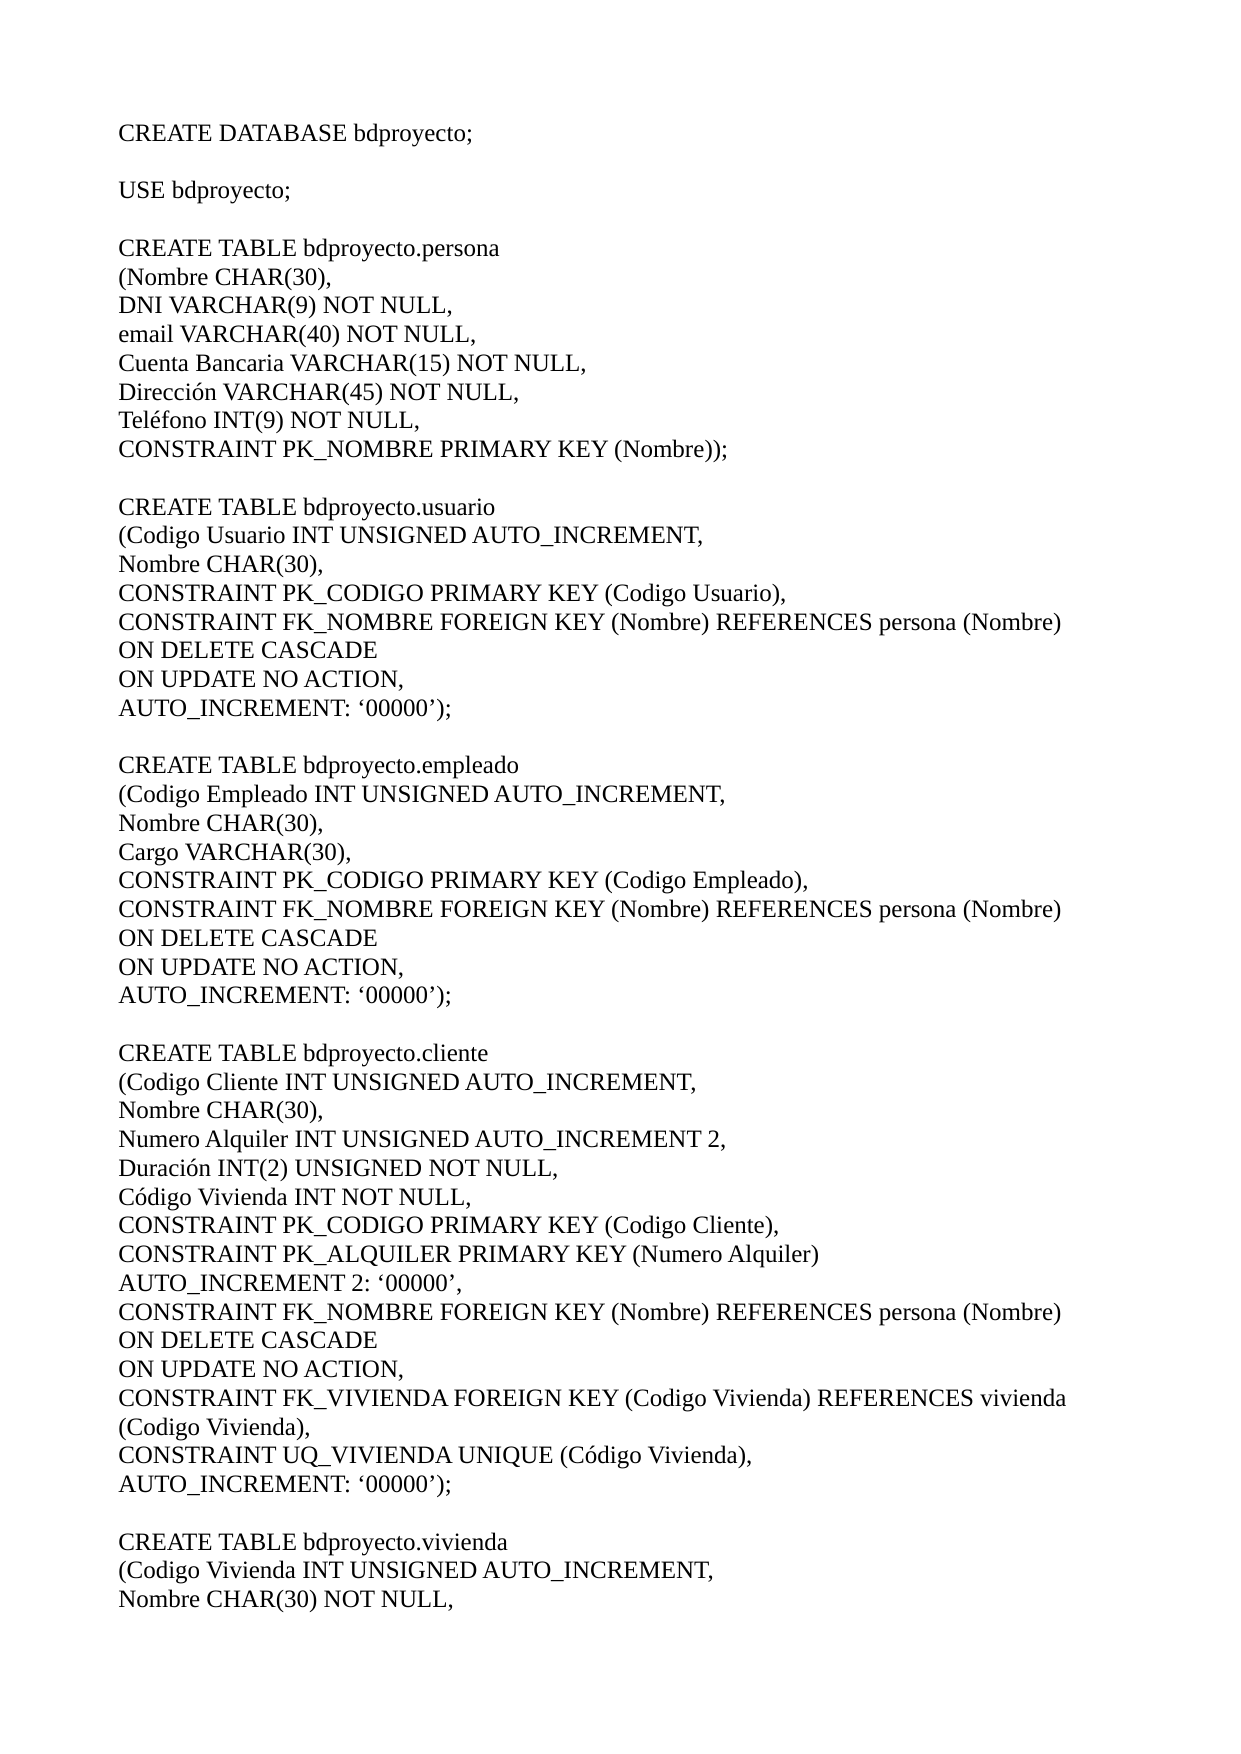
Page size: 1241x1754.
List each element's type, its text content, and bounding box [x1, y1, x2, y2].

text CONSTRAINT FK_VIVIENDA FOREIGN KEY (Codigo Vivienda) REFERENCES vivienda (Codigo Vivienda), [118, 1383, 1122, 1441]
text AUTO_INCREMENT: ‘00000’); [118, 981, 1122, 1009]
text CREATE TABLE bdproyecto.vivienda [118, 1527, 1122, 1556]
text CONSTRAINT FK_NOMBRE FOREIGN KEY (Nombre) REFERENCES persona (Nombre) ON DELETE CASCADE ON UPDATE NO ACTION, [118, 1297, 1122, 1383]
text CONSTRAINT PK_ALQUILER PRIMARY KEY (Numero Alquiler) [118, 1239, 1122, 1268]
text (Codigo Vivienda INT UNSIGNED AUTO_INCREMENT, Nombre CHAR(30) NOT NULL, [118, 1556, 1122, 1613]
text Numero Alquiler INT UNSIGNED AUTO_INCREMENT 2, [118, 1124, 1122, 1153]
text AUTO_INCREMENT: ‘00000’); [118, 1469, 1122, 1498]
text (Nombre CHAR(30), DNI VARCHAR(9) NOT NULL, [118, 262, 1122, 319]
text CREATE TABLE bdproyecto.cliente [118, 1038, 1122, 1067]
text Cargo VARCHAR(30), CONSTRAINT PK_CODIGO PRIMARY KEY (Codigo Empleado), [118, 837, 1122, 894]
text USE bdproyecto; [118, 176, 1122, 204]
text (Codigo Empleado INT UNSIGNED AUTO_INCREMENT, Nombre CHAR(30), [118, 779, 1122, 837]
text AUTO_INCREMENT 2: ‘00000’, [118, 1268, 1122, 1297]
text (Codigo Usuario INT UNSIGNED AUTO_INCREMENT, Nombre CHAR(30), CONSTRAINT PK_CODIGO PRIMARY KEY (Codigo Usuario), [118, 521, 1122, 607]
text Código Vivienda INT NOT NULL, CONSTRAINT PK_CODIGO PRIMARY KEY (Codigo Cliente), [118, 1182, 1122, 1239]
text Duración INT(2) UNSIGNED NOT NULL, [118, 1153, 1122, 1182]
text email VARCHAR(40) NOT NULL, [118, 319, 1122, 348]
text CONSTRAINT FK_NOMBRE FOREIGN KEY (Nombre) REFERENCES persona (Nombre) ON DELETE CASCADE ON UPDATE NO ACTION, [118, 607, 1122, 693]
text CREATE TABLE bdproyecto.empleado [118, 751, 1122, 779]
text CREATE DATABASE bdproyecto; [118, 118, 1122, 147]
text CONSTRAINT UQ_VIVIENDA UNIQUE (Código Vivienda), [118, 1441, 1122, 1469]
text CREATE TABLE bdproyecto.persona [118, 233, 1122, 262]
text (Codigo Cliente INT UNSIGNED AUTO_INCREMENT, Nombre CHAR(30), [118, 1067, 1122, 1124]
text CREATE TABLE bdproyecto.usuario [118, 492, 1122, 521]
text AUTO_INCREMENT: ‘00000’); [118, 693, 1122, 722]
text Cuenta Bancaria VARCHAR(15) NOT NULL, Dirección VARCHAR(45) NOT NULL, Teléfono INT(9) NOT NULL, CONSTRAINT PK_NOMBRE PRIMARY KEY (Nombre)); [118, 348, 1122, 463]
text CONSTRAINT FK_NOMBRE FOREIGN KEY (Nombre) REFERENCES persona (Nombre) ON DELETE CASCADE ON UPDATE NO ACTION, [118, 894, 1122, 981]
